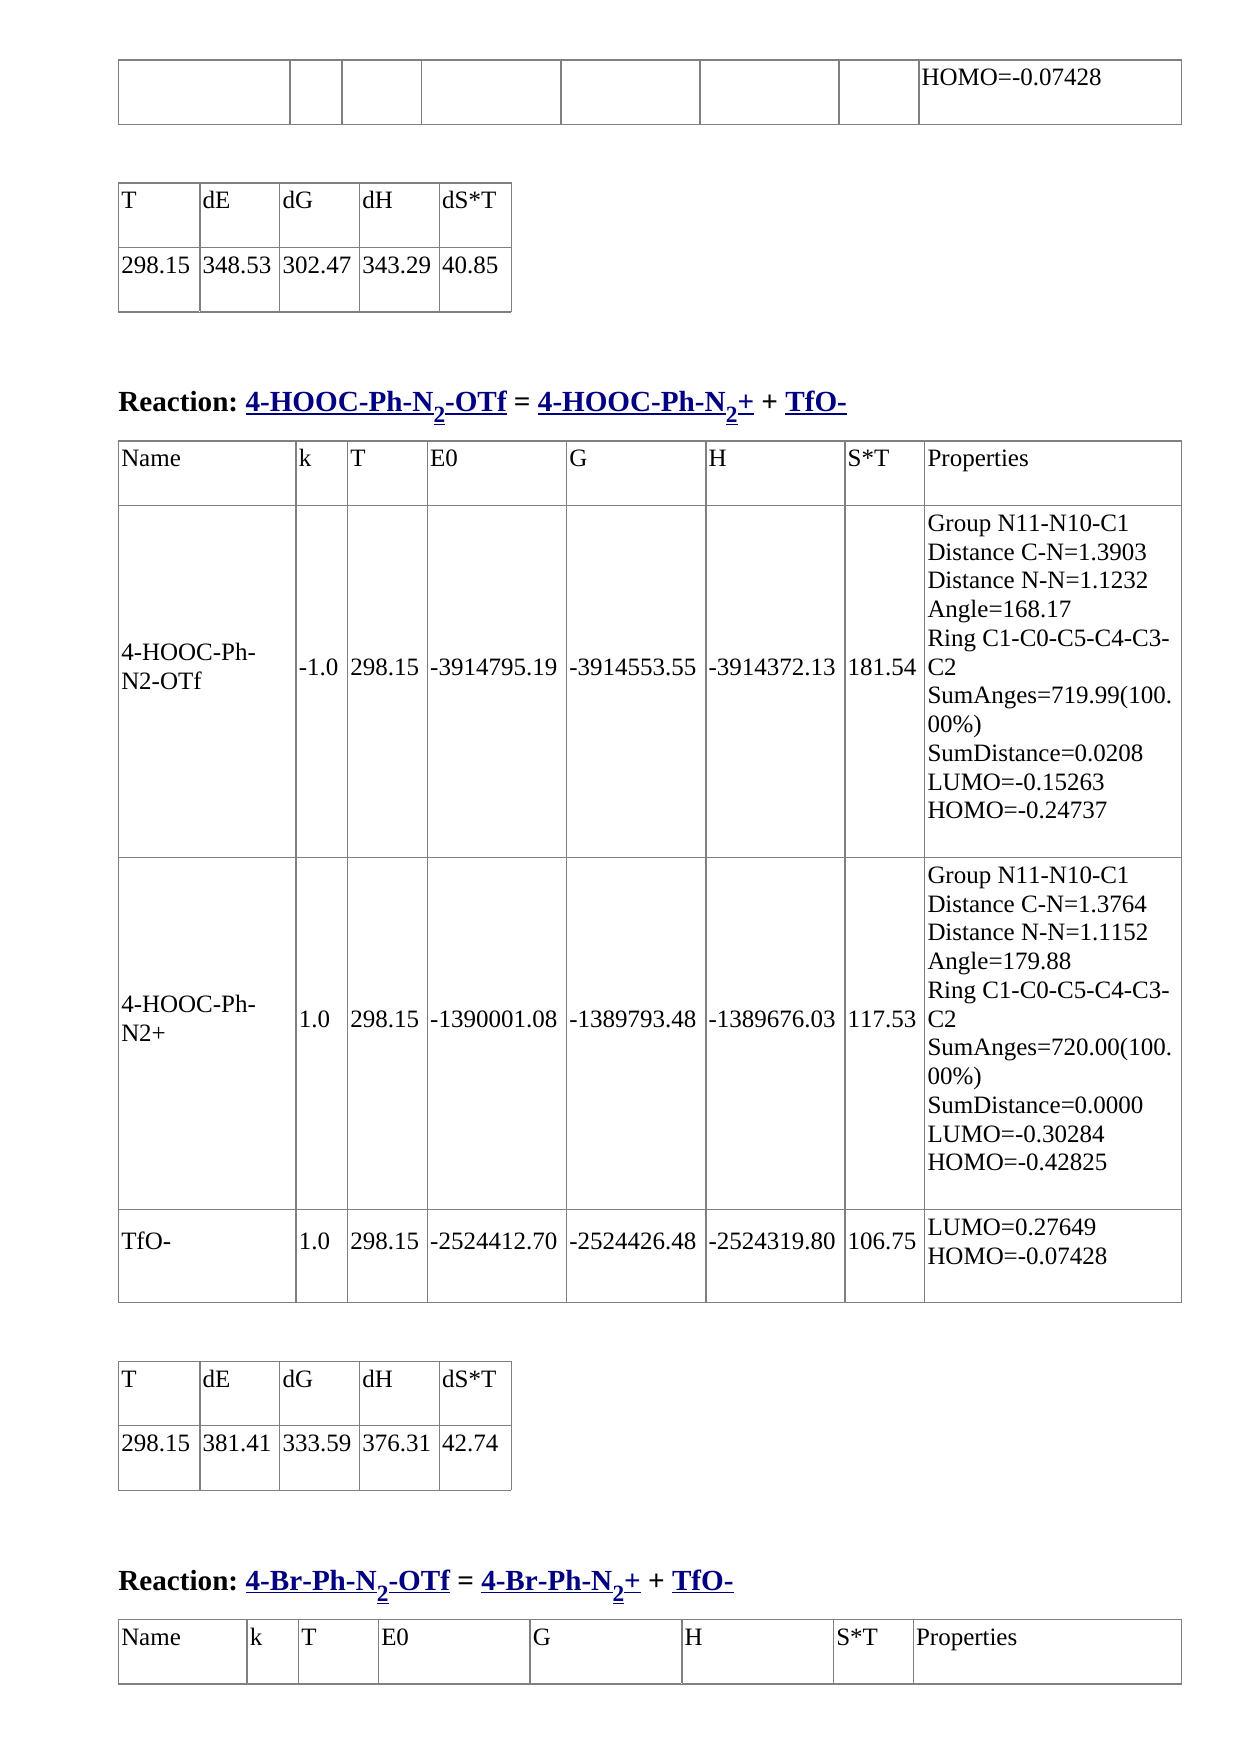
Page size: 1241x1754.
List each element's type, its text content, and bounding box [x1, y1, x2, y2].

table_header k [297, 442, 347, 505]
table_cell 4-HOOC-Ph-N2+ [119, 858, 295, 1209]
table_cell [562, 61, 699, 123]
table_cell -1.0 [297, 506, 347, 857]
table_cell 181.54 [846, 506, 924, 857]
table_cell 1.0 [297, 858, 347, 1209]
subtitle Reaction: 4-Br-Ph-N2-OTf = 4-Br-Ph-N2+ + TfO- [118, 1563, 1181, 1606]
table_header dG [280, 184, 359, 247]
table_cell [840, 61, 918, 123]
table_header T [119, 1362, 199, 1425]
table_cell -2524426.48 [567, 1210, 705, 1302]
table_cell -1390001.08 [428, 858, 566, 1209]
table_header dH [360, 184, 439, 247]
table_cell 298.15 [348, 1210, 427, 1302]
table_header Name [119, 442, 295, 505]
table_cell 298.15 [119, 1426, 199, 1489]
table_cell [701, 61, 838, 123]
table_header E0 [428, 442, 566, 505]
table_header dE [201, 1362, 279, 1425]
table_cell 1.0 [297, 1210, 347, 1302]
table_cell 333.59 [280, 1426, 359, 1489]
table_cell -1389676.03 [707, 858, 844, 1209]
table_cell [291, 61, 341, 123]
table_cell -3914795.19 [428, 506, 566, 857]
table_cell 298.15 [348, 858, 427, 1209]
table_header H [683, 1620, 833, 1683]
table_cell 117.53 [846, 858, 924, 1209]
table_cell [343, 61, 421, 123]
table_cell -2524319.80 [707, 1210, 844, 1302]
table_cell 4-HOOC-Ph-N2-OTf [119, 506, 295, 857]
table_header dS*T [440, 1362, 511, 1425]
table_header T [119, 184, 199, 247]
table_header G [531, 1620, 681, 1683]
table_cell 343.29 [360, 248, 439, 311]
table_cell TfO- [119, 1210, 295, 1302]
table_header dS*T [440, 184, 511, 247]
table_header S*T [846, 442, 924, 505]
table_header H [707, 442, 844, 505]
table_cell HOMO=-0.07428 [920, 61, 1181, 123]
table_cell -2524412.70 [428, 1210, 566, 1302]
table_cell 381.41 [201, 1426, 279, 1489]
table_cell LUMO=0.27649 HOMO=-0.07428 [925, 1210, 1181, 1302]
table_header k [248, 1620, 298, 1683]
table_header T [299, 1620, 378, 1683]
table_header Name [119, 1620, 246, 1683]
table_cell [119, 61, 289, 123]
table_cell 298.15 [348, 506, 427, 857]
table_cell 106.75 [846, 1210, 924, 1302]
table_cell 42.74 [440, 1426, 511, 1489]
table_cell -3914553.55 [567, 506, 705, 857]
table_cell 376.31 [360, 1426, 439, 1489]
table_header dE [201, 184, 279, 247]
table_header dG [280, 1362, 359, 1425]
table_cell -1389793.48 [567, 858, 705, 1209]
table_cell 40.85 [440, 248, 511, 311]
table_header Properties [925, 442, 1181, 505]
table_cell Group N11-N10-C1 Distance C-N=1.3764 Distance N-N=1.1152 Angle=179.88 Ring C1-C0-C5-C4-C3-C2 SumAnges=720.00(100.00%) SumDistance=0.0000 LUMO=-0.30284 HOMO=-0.42825 [925, 858, 1181, 1209]
table_header S*T [834, 1620, 913, 1683]
table_cell 348.53 [201, 248, 279, 311]
table_header E0 [379, 1620, 529, 1683]
table_header G [567, 442, 705, 505]
table_cell [422, 61, 560, 123]
table_header T [348, 442, 427, 505]
table_cell -3914372.13 [707, 506, 844, 857]
subtitle Reaction: 4-HOOC-Ph-N2-OTf = 4-HOOC-Ph-N2+ + TfO- [118, 384, 1181, 428]
table_header dH [360, 1362, 439, 1425]
table_header Properties [914, 1620, 1181, 1683]
table_cell Group N11-N10-C1 Distance C-N=1.3903 Distance N-N=1.1232 Angle=168.17 Ring C1-C0-C5-C4-C3-C2 SumAnges=719.99(100.00%) SumDistance=0.0208 LUMO=-0.15263 HOMO=-0.24737 [925, 506, 1181, 857]
table_cell 298.15 [119, 248, 199, 311]
table_cell 302.47 [280, 248, 359, 311]
